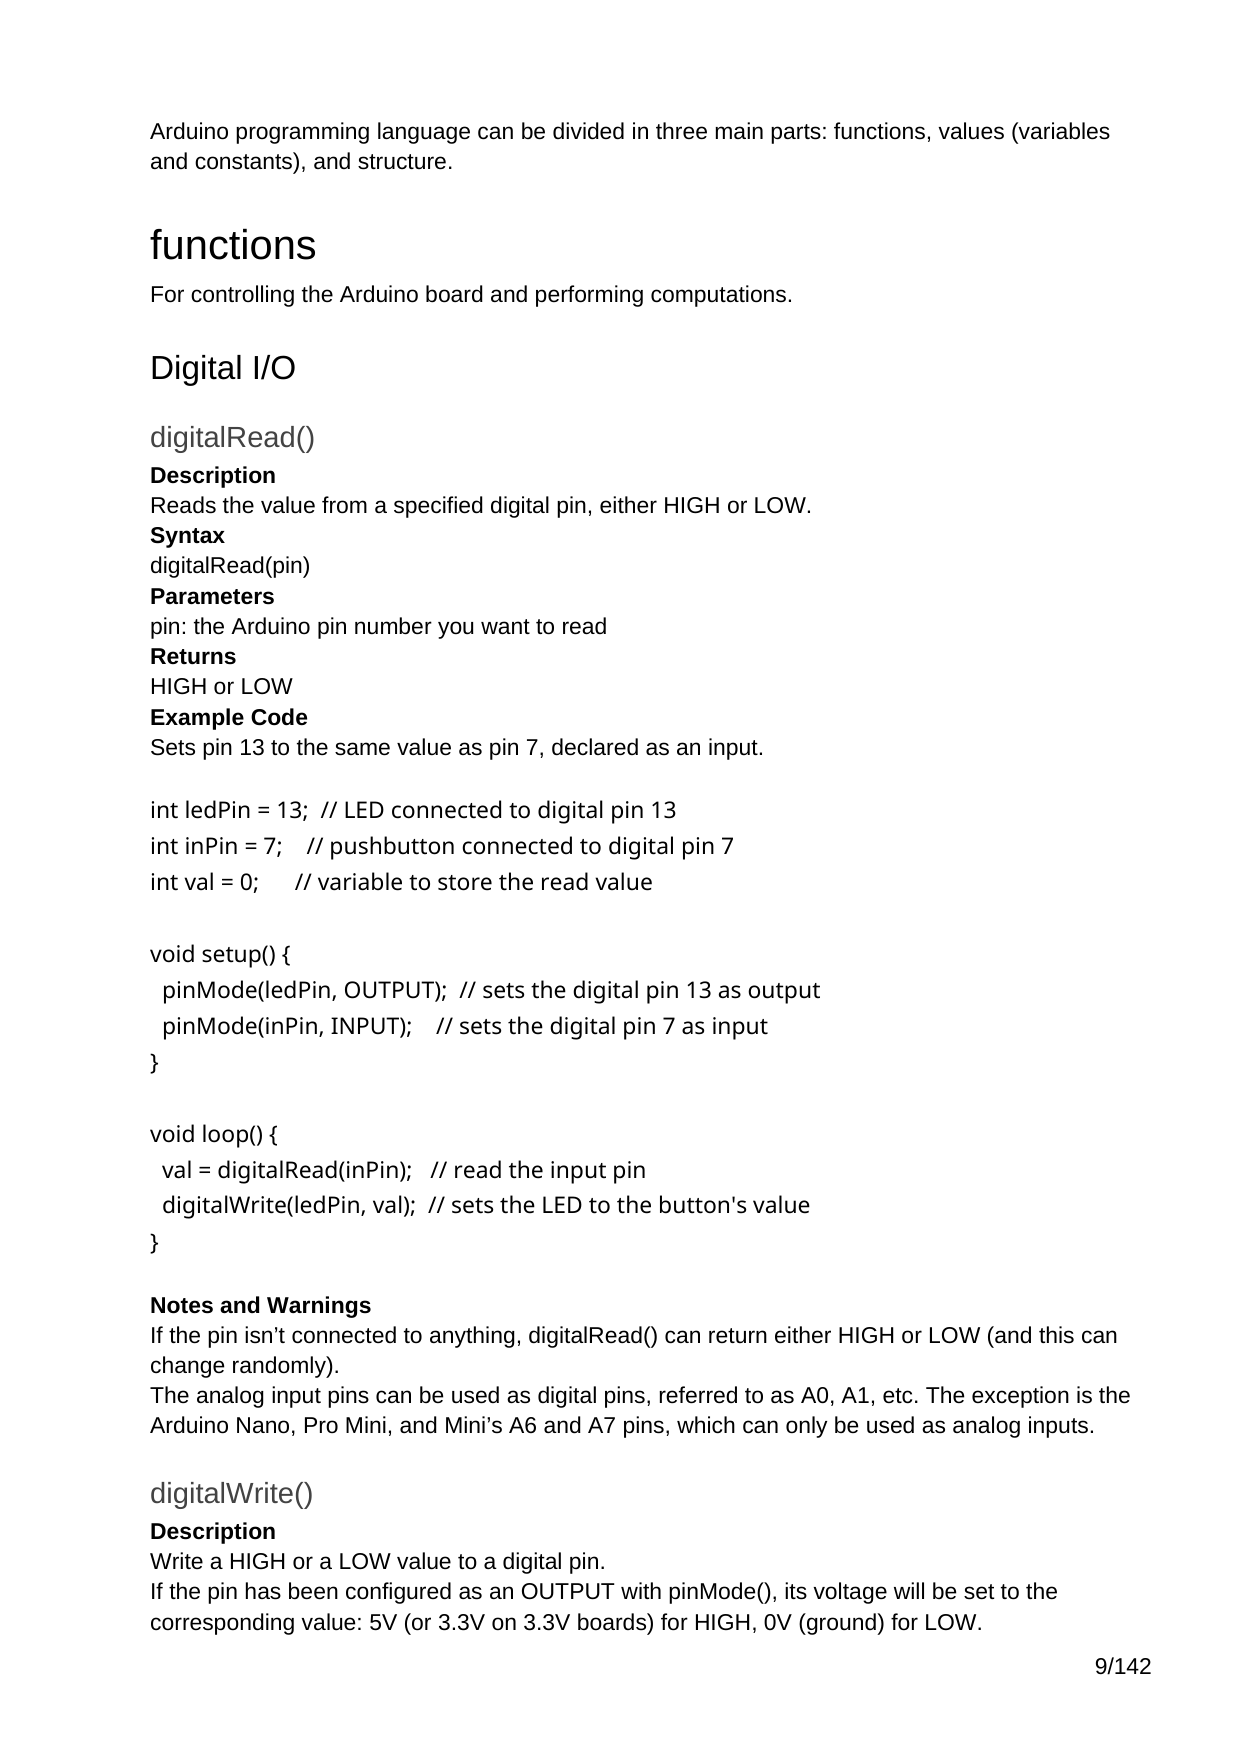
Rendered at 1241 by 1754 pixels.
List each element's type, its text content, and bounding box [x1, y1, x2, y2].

text Sets pin 13 to the same value as pin 7, declared as an input. [150, 734, 1152, 760]
text Syntax [150, 522, 1152, 549]
subtitle Digital I/O [150, 348, 1152, 387]
text If the pin isn’t connected to anything, digitalRead() can return either HIGH or LOW (and this can change randomly). [150, 1322, 1152, 1378]
text Reads the value from a specified digital pin, either HIGH or LOW. [150, 492, 1152, 518]
text } [150, 1046, 1152, 1077]
text If the pin has been configured as an OUTPUT with pinMode(), its voltage will be set to the corresponding value: 5V (or 3.3V on 3.3V boards) for HIGH, 0V (ground) for LOW. [150, 1578, 1152, 1635]
text int inPin = 7; // pushbutton connected to digital pin 7 [150, 830, 1152, 861]
text Description [150, 462, 1152, 488]
text Write a HIGH or a LOW value to a digital pin. [150, 1548, 1152, 1574]
subtitle digitalRead() [150, 420, 1152, 453]
text Returns [150, 643, 1152, 669]
text int val = 0; // variable to store the read value [150, 866, 1152, 897]
subtitle digitalWrite() [150, 1476, 1152, 1509]
text int ledPin = 13; // LED connected to digital pin 13 [150, 794, 1152, 825]
text Parameters [150, 583, 1152, 609]
text pinMode(ledPin, OUTPUT); // sets the digital pin 13 as output [150, 974, 1152, 1005]
text Example Code [150, 703, 1152, 730]
text void loop() { [150, 1118, 1152, 1149]
text digitalWrite(ledPin, val); // sets the LED to the button's value [150, 1189, 1152, 1221]
text pin: the Arduino pin number you want to read [150, 613, 1152, 639]
text The analog input pins can be used as digital pins, referred to as A0, A1, etc. The exception is the Arduino Nano, Pro Mini, and Mini’s A6 and A7 pins, which can only be used as analog inputs. [150, 1382, 1152, 1439]
text digitalRead(pin) [150, 552, 1152, 579]
text void setup() { [150, 938, 1152, 969]
text Notes and Warnings [150, 1292, 1152, 1318]
subtitle functions [150, 220, 1152, 268]
text pinMode(inPin, INPUT); // sets the digital pin 7 as input [150, 1010, 1152, 1041]
text Description [150, 1518, 1152, 1544]
text Arduino programming language can be divided in three main parts: functions, values (variables and constants), and structure. [150, 118, 1152, 174]
text val = digitalRead(inPin); // read the input pin [150, 1153, 1152, 1185]
text HIGH or LOW [150, 673, 1152, 700]
text } [150, 1225, 1152, 1257]
text For controlling the Arduino board and performing computations. [150, 281, 1152, 307]
